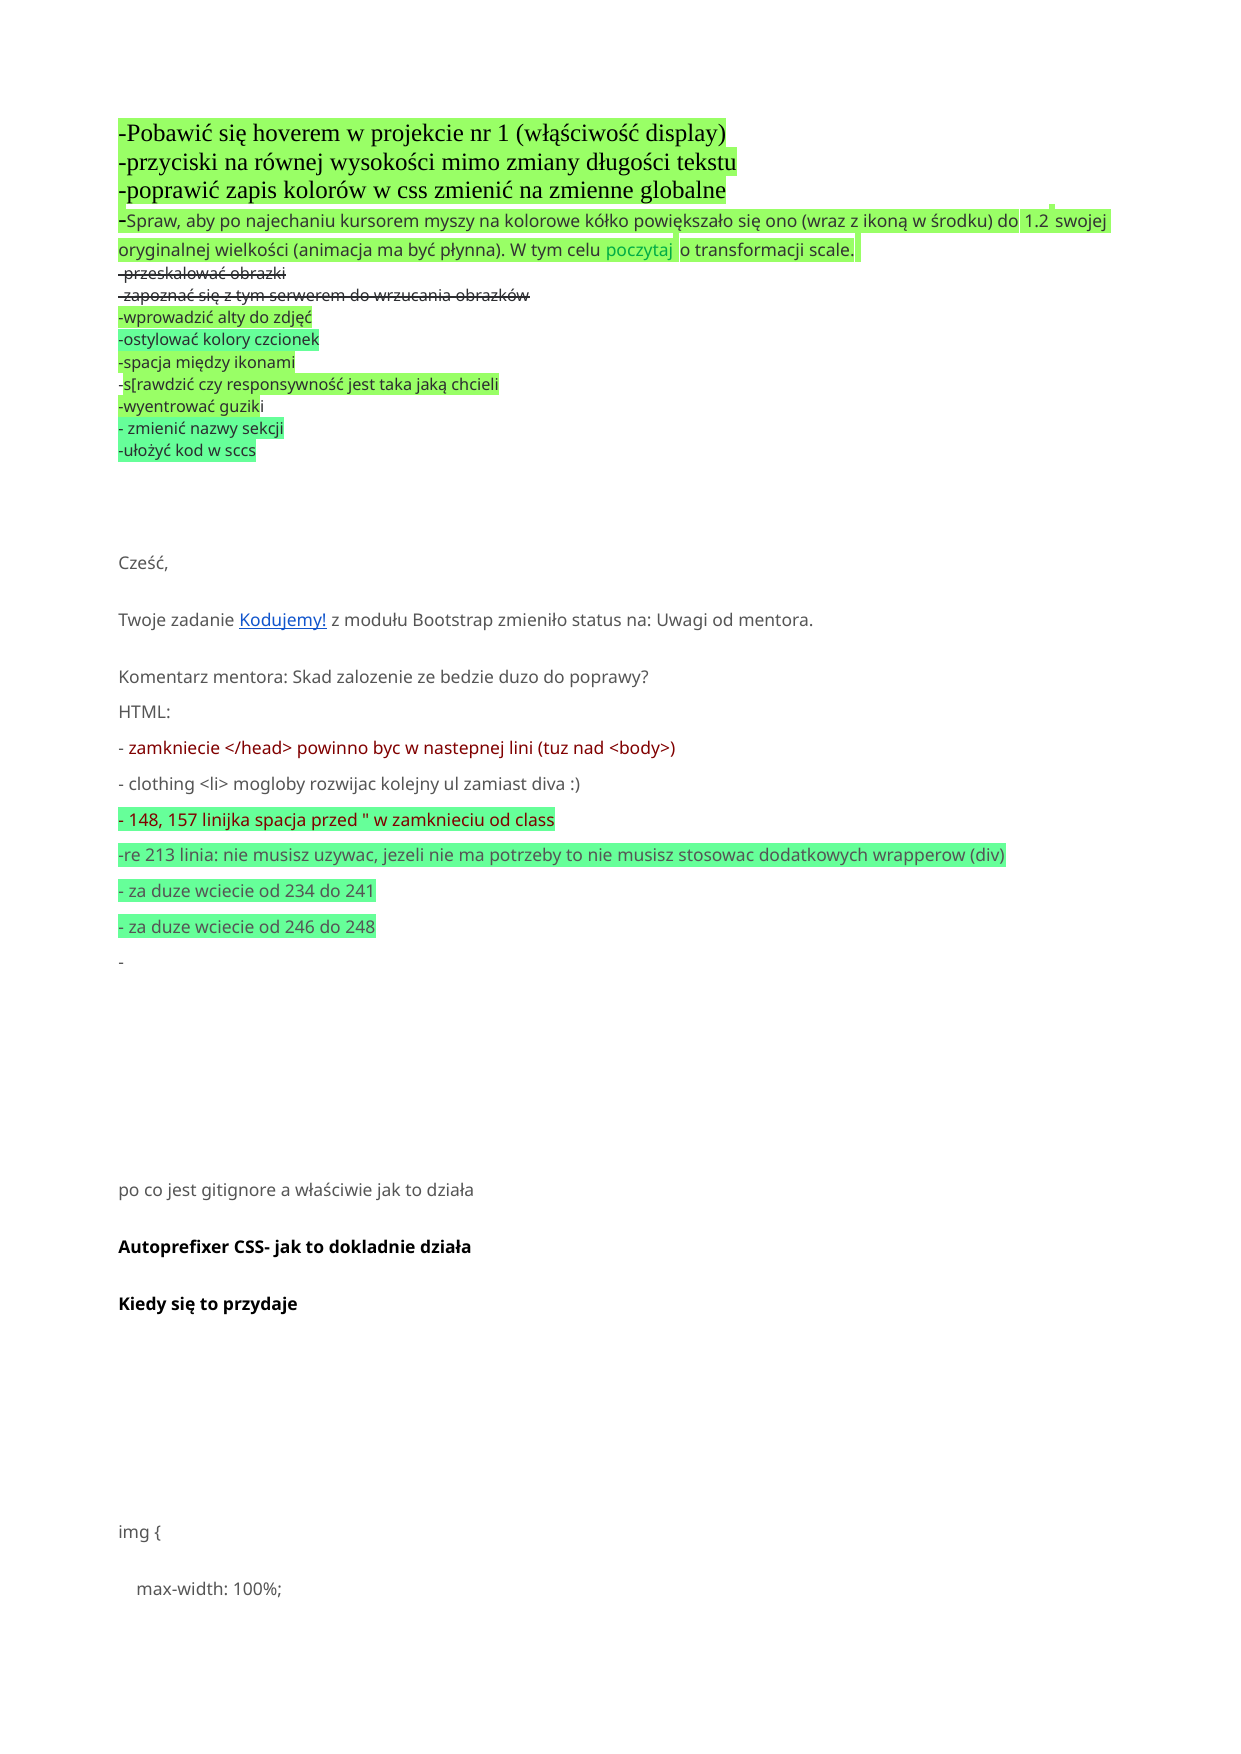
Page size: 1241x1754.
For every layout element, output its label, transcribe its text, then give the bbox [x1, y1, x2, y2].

text -wprowadzić alty do zdjęć [118, 306, 1122, 328]
text -s[rawdzić czy responsywność jest taka jaką chcieli [118, 373, 1122, 395]
text -ułożyć kod w sccs [118, 439, 1122, 462]
text -spacja między ikonami [118, 351, 1122, 373]
text -Pobawić się hoverem w projekcie nr 1 (włąściwość display) [118, 118, 1122, 147]
text -ostylować kolory czcionek [118, 328, 1122, 351]
table_header Cześć, Twoje zadanie Kodujemy! z modułu Bootstrap zmieniło status na: Uwagi od mentora. Komentarz mentora: Skad zalozenie ze bedzie duzo do poprawy? HTML: - zamkniecie </head> powinno byc w nastepnej lini (tuz nad <body>) - clothing <li> mogloby rozwijac kolejny ul zamiast diva :) - 148, 157 linijka spacja przed " w zamknieciu od class -re 213 linia: nie musisz uzywac, jezeli nie ma potrzeby to nie musisz stosowac dodatkowych wrapperow (div) - za duze wciecie od 234 do 241 - za duze wciecie od 246 do 248 - po co jest gitignore a właściwie jak to działa Autoprefixer CSS- jak to dokladnie działa Kiedy się to przydaje img { max-width: 100%; [118, 550, 1122, 1622]
text -Spraw, aby po najechaniu kursorem myszy na kolorowe kółko powiększało się ono (wraz z ikoną w środku) do 1.2 swojej oryginalnej wielkości (animacja ma być płynna). W tym celu poczytaj o transformacji scale. [118, 204, 1122, 262]
text -przyciski na równej wysokości mimo zmiany długości tekstu [118, 147, 1122, 176]
text -zapoznać się z tym serwerem do wrzucania obrazków [118, 284, 1122, 306]
text - zmienić nazwy sekcji [118, 417, 1122, 439]
text -wyentrować guziki [118, 395, 1122, 417]
text -przeskalować obrazki [118, 262, 1122, 284]
text -poprawić zapis kolorów w css zmienić na zmienne globalne [118, 176, 1122, 204]
